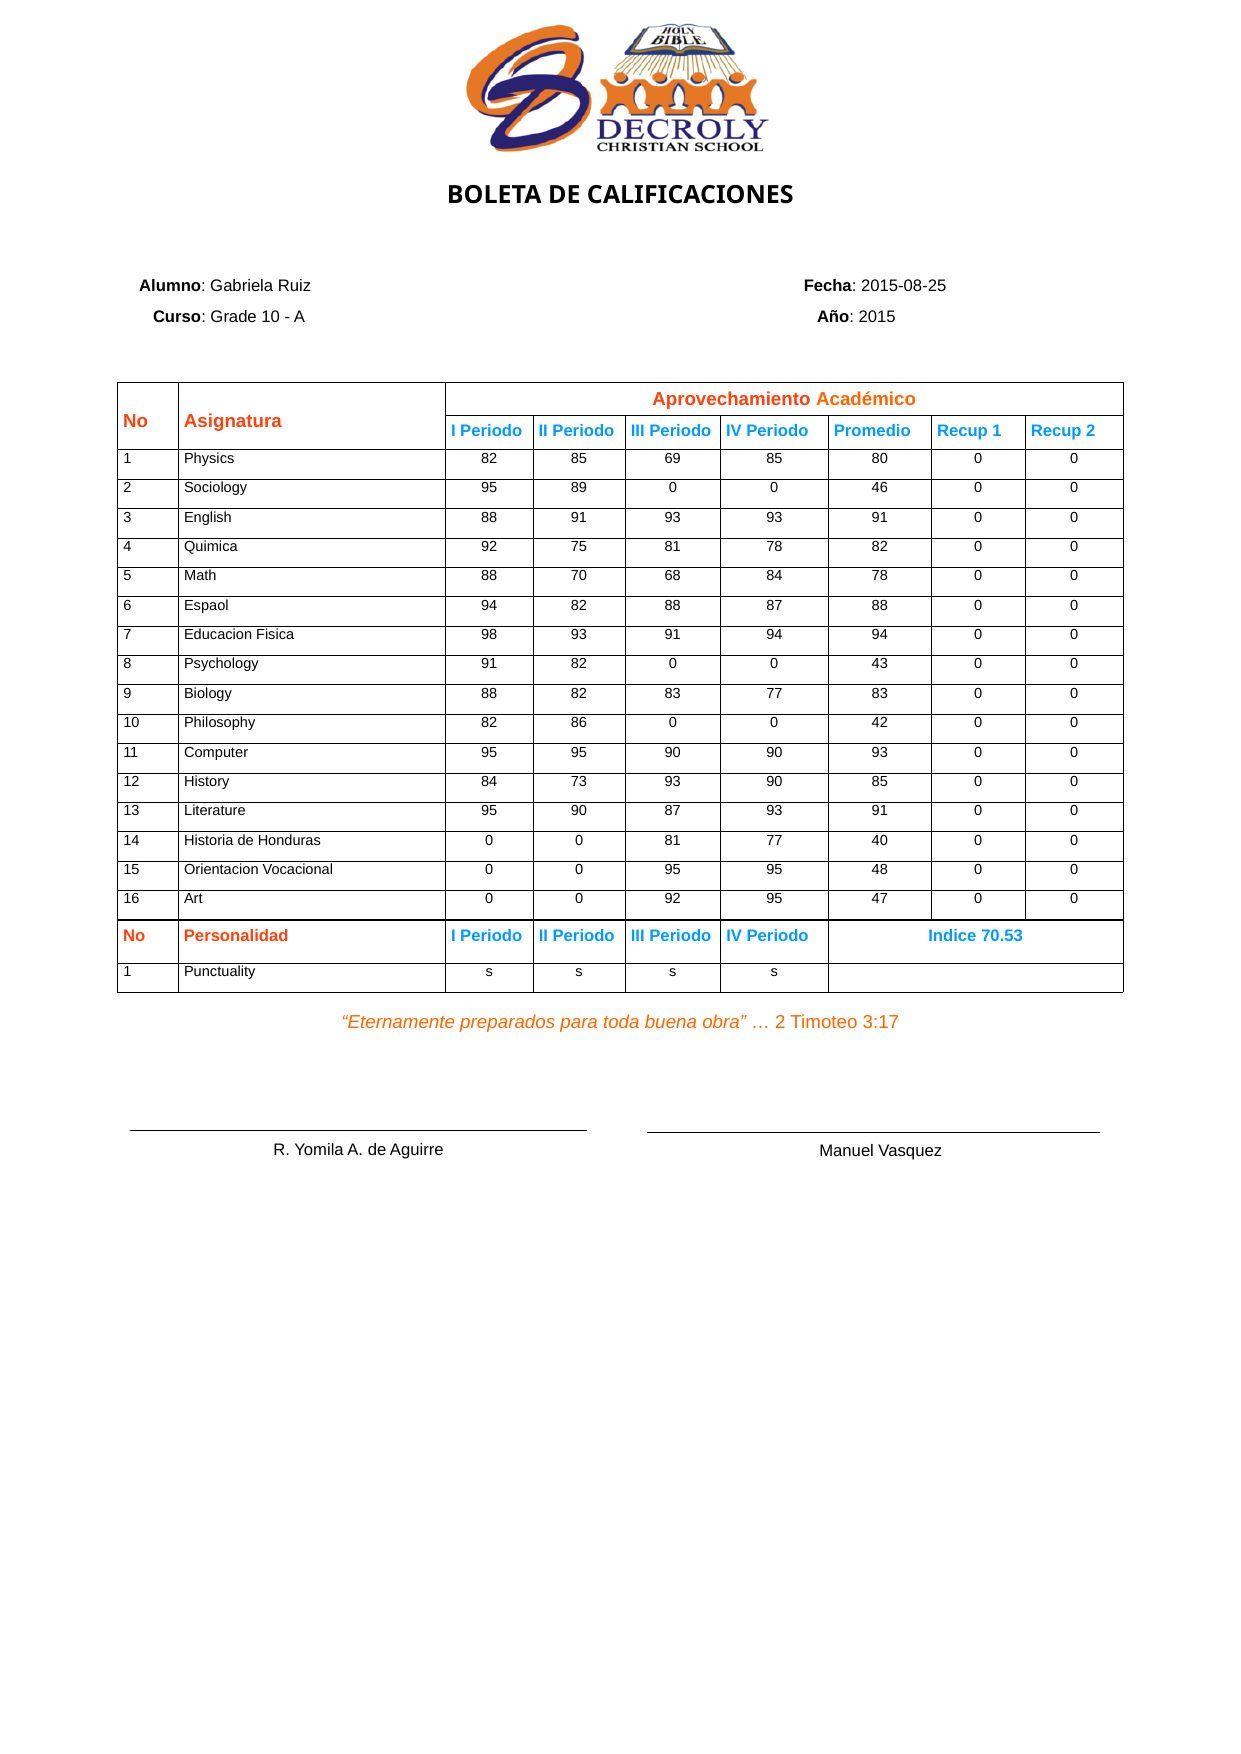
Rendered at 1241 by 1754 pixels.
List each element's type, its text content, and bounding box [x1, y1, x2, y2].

table_cell Art [179, 891, 445, 919]
table_cell 95 [721, 862, 828, 890]
table_cell 88 [446, 509, 533, 537]
table_cell 95 [626, 862, 720, 890]
table_cell 0 [446, 832, 533, 861]
table_cell 0 [1026, 568, 1123, 596]
table_cell 78 [721, 539, 828, 567]
table_cell 0 [932, 597, 1025, 626]
table_cell 83 [626, 685, 720, 714]
table_header Asignatura [179, 383, 445, 449]
table_cell 90 [626, 744, 720, 772]
table_cell Recup 1 [932, 416, 1025, 449]
table_cell Computer [179, 744, 445, 772]
table_header Indice 70.53 [829, 921, 1123, 963]
table_cell Sociology [179, 480, 445, 508]
table_cell 94 [721, 627, 828, 655]
table_cell Orientacion Vocacional [179, 862, 445, 890]
table_cell 88 [626, 597, 720, 626]
table_cell 87 [721, 597, 828, 626]
table_cell 91 [626, 627, 720, 655]
table_cell 0 [446, 891, 533, 919]
table_cell 0 [1026, 627, 1123, 655]
table_cell 13 [118, 803, 178, 831]
table_cell 88 [829, 597, 931, 626]
table_header IV Periodo [721, 921, 828, 963]
table_cell 0 [626, 480, 720, 508]
text Manuel Vasquez [656, 1141, 1091, 1160]
table_cell 93 [721, 803, 828, 831]
table_cell 4 [118, 539, 178, 567]
table_cell 11 [118, 744, 178, 772]
table_cell 94 [446, 597, 533, 626]
table_cell [829, 964, 1123, 992]
table_cell 0 [932, 803, 1025, 831]
table_cell 87 [626, 803, 720, 831]
table_cell 0 [721, 715, 828, 743]
table_cell 82 [534, 597, 625, 626]
table_cell 93 [534, 627, 625, 655]
table_cell 68 [626, 568, 720, 596]
table_cell 83 [829, 685, 931, 714]
table_cell 0 [932, 832, 1025, 861]
table_cell 0 [1026, 685, 1123, 714]
table_cell s [626, 964, 720, 992]
table_cell 46 [829, 480, 931, 508]
table_cell Quimica [179, 539, 445, 567]
table_cell 0 [721, 480, 828, 508]
table_header No [118, 383, 178, 449]
table_cell 0 [932, 774, 1025, 802]
table_cell 14 [118, 832, 178, 861]
table_header 69 [626, 450, 720, 479]
table_cell 0 [1026, 539, 1123, 567]
table_cell 0 [932, 744, 1025, 772]
table_cell 73 [534, 774, 625, 802]
table_cell 10 [118, 715, 178, 743]
table_cell 92 [626, 891, 720, 919]
table_cell 0 [446, 862, 533, 890]
table_cell 85 [829, 774, 931, 802]
table_header 0 [1026, 450, 1123, 479]
table_cell 78 [829, 568, 931, 596]
table_cell 8 [118, 656, 178, 684]
table_cell s [534, 964, 625, 992]
table_header Aprovechamiento Académico [446, 383, 1123, 415]
table_cell 0 [1026, 744, 1123, 772]
table_cell 1 [118, 964, 178, 992]
table_cell 12 [118, 774, 178, 802]
table_cell 0 [534, 862, 625, 890]
table_cell 84 [721, 568, 828, 596]
table_cell English [179, 509, 445, 537]
table_cell Educacion Fisica [179, 627, 445, 655]
table_cell Literature [179, 803, 445, 831]
table_cell 6 [118, 597, 178, 626]
table_cell 90 [721, 744, 828, 772]
table_cell 93 [626, 774, 720, 802]
picture [453, 15, 788, 169]
table_header III Periodo [626, 921, 720, 963]
table_cell Math [179, 568, 445, 596]
table_cell History [179, 774, 445, 802]
table_cell 5 [118, 568, 178, 596]
table_cell Historia de Honduras [179, 832, 445, 861]
table_cell 94 [829, 627, 931, 655]
text Alumno: Gabriela Ruiz [139, 275, 554, 294]
table_header 85 [721, 450, 828, 479]
table_cell 93 [829, 744, 931, 772]
text Curso: Grade 10 - A [139, 307, 554, 326]
table_cell 0 [534, 891, 625, 919]
table_cell 82 [534, 656, 625, 684]
table_cell 0 [1026, 803, 1123, 831]
table_cell 47 [829, 891, 931, 919]
table_cell 91 [829, 509, 931, 537]
table_cell 0 [932, 509, 1025, 537]
table_header 1 [118, 450, 178, 479]
table_cell 92 [446, 539, 533, 567]
table_cell 90 [721, 774, 828, 802]
table_cell IV Periodo [721, 416, 828, 449]
table_cell 89 [534, 480, 625, 508]
table_cell 0 [1026, 832, 1123, 861]
table_header 82 [446, 450, 533, 479]
table_cell I Periodo [446, 416, 533, 449]
table_cell 88 [446, 568, 533, 596]
table_cell 95 [446, 803, 533, 831]
table_cell 16 [118, 891, 178, 919]
table_cell 0 [932, 539, 1025, 567]
table_cell 84 [446, 774, 533, 802]
table_cell 91 [446, 656, 533, 684]
table_cell 0 [1026, 597, 1123, 626]
table_header 80 [829, 450, 931, 479]
table_cell II Periodo [534, 416, 625, 449]
table_cell Espaol [179, 597, 445, 626]
table_cell 93 [626, 509, 720, 537]
table_cell 75 [534, 539, 625, 567]
table_cell 77 [721, 832, 828, 861]
table_cell 0 [932, 627, 1025, 655]
text Fecha: 2015-08-25 [803, 275, 1100, 294]
table_cell 42 [829, 715, 931, 743]
table_cell 70 [534, 568, 625, 596]
table_cell 95 [446, 480, 533, 508]
table_cell 0 [932, 685, 1025, 714]
table_cell 95 [446, 744, 533, 772]
table_cell 0 [1026, 774, 1123, 802]
table_cell 0 [932, 862, 1025, 890]
table_cell 7 [118, 627, 178, 655]
table_cell 77 [721, 685, 828, 714]
table_cell 95 [534, 744, 625, 772]
table_cell 82 [829, 539, 931, 567]
table_cell 90 [534, 803, 625, 831]
table_cell 91 [534, 509, 625, 537]
table_cell 0 [932, 568, 1025, 596]
table_cell 0 [932, 656, 1025, 684]
table_cell Biology [179, 685, 445, 714]
table_cell 81 [626, 539, 720, 567]
table_cell Promedio [829, 416, 931, 449]
table_cell 0 [1026, 656, 1123, 684]
table_cell s [721, 964, 828, 992]
table_cell Psychology [179, 656, 445, 684]
table_cell 0 [932, 715, 1025, 743]
table_cell 0 [721, 656, 828, 684]
table_cell 93 [721, 509, 828, 537]
table_cell 0 [626, 656, 720, 684]
table_cell 0 [1026, 715, 1123, 743]
table_cell 81 [626, 832, 720, 861]
table_cell 86 [534, 715, 625, 743]
text R. Yomila A. de Aguirre [139, 1139, 578, 1158]
table_header 0 [932, 450, 1025, 479]
table_header Physics [179, 450, 445, 479]
text BOLETA DE CALIFICACIONES [118, 176, 1122, 210]
table_cell 0 [932, 891, 1025, 919]
table_cell 88 [446, 685, 533, 714]
table_cell Recup 2 [1026, 416, 1123, 449]
table_cell 82 [446, 715, 533, 743]
table_cell 98 [446, 627, 533, 655]
table_cell 0 [932, 480, 1025, 508]
table_cell 0 [1026, 891, 1123, 919]
table_cell 82 [534, 685, 625, 714]
table_cell 2 [118, 480, 178, 508]
table_cell Punctuality [179, 964, 445, 992]
table_cell 43 [829, 656, 931, 684]
table_cell 40 [829, 832, 931, 861]
table_cell 91 [829, 803, 931, 831]
table_cell 3 [118, 509, 178, 537]
table_cell 95 [721, 891, 828, 919]
table_header Personalidad [179, 921, 445, 963]
table_cell 48 [829, 862, 931, 890]
table_header I Periodo [446, 921, 533, 963]
table_header 85 [534, 450, 625, 479]
table_cell 0 [1026, 862, 1123, 890]
table_cell 9 [118, 685, 178, 714]
table_cell 0 [534, 832, 625, 861]
table_cell Philosophy [179, 715, 445, 743]
table_cell 0 [626, 715, 720, 743]
table_cell 0 [1026, 480, 1123, 508]
table_header No [118, 921, 178, 963]
table_cell 0 [1026, 509, 1123, 537]
text Año: 2015 [803, 307, 1100, 326]
table_header II Periodo [534, 921, 625, 963]
table_cell s [446, 964, 533, 992]
table_cell III Periodo [626, 416, 720, 449]
text “Eternamente preparados para toda buena obra” … 2 Timoteo 3:17 [118, 1011, 1122, 1033]
table_cell 15 [118, 862, 178, 890]
